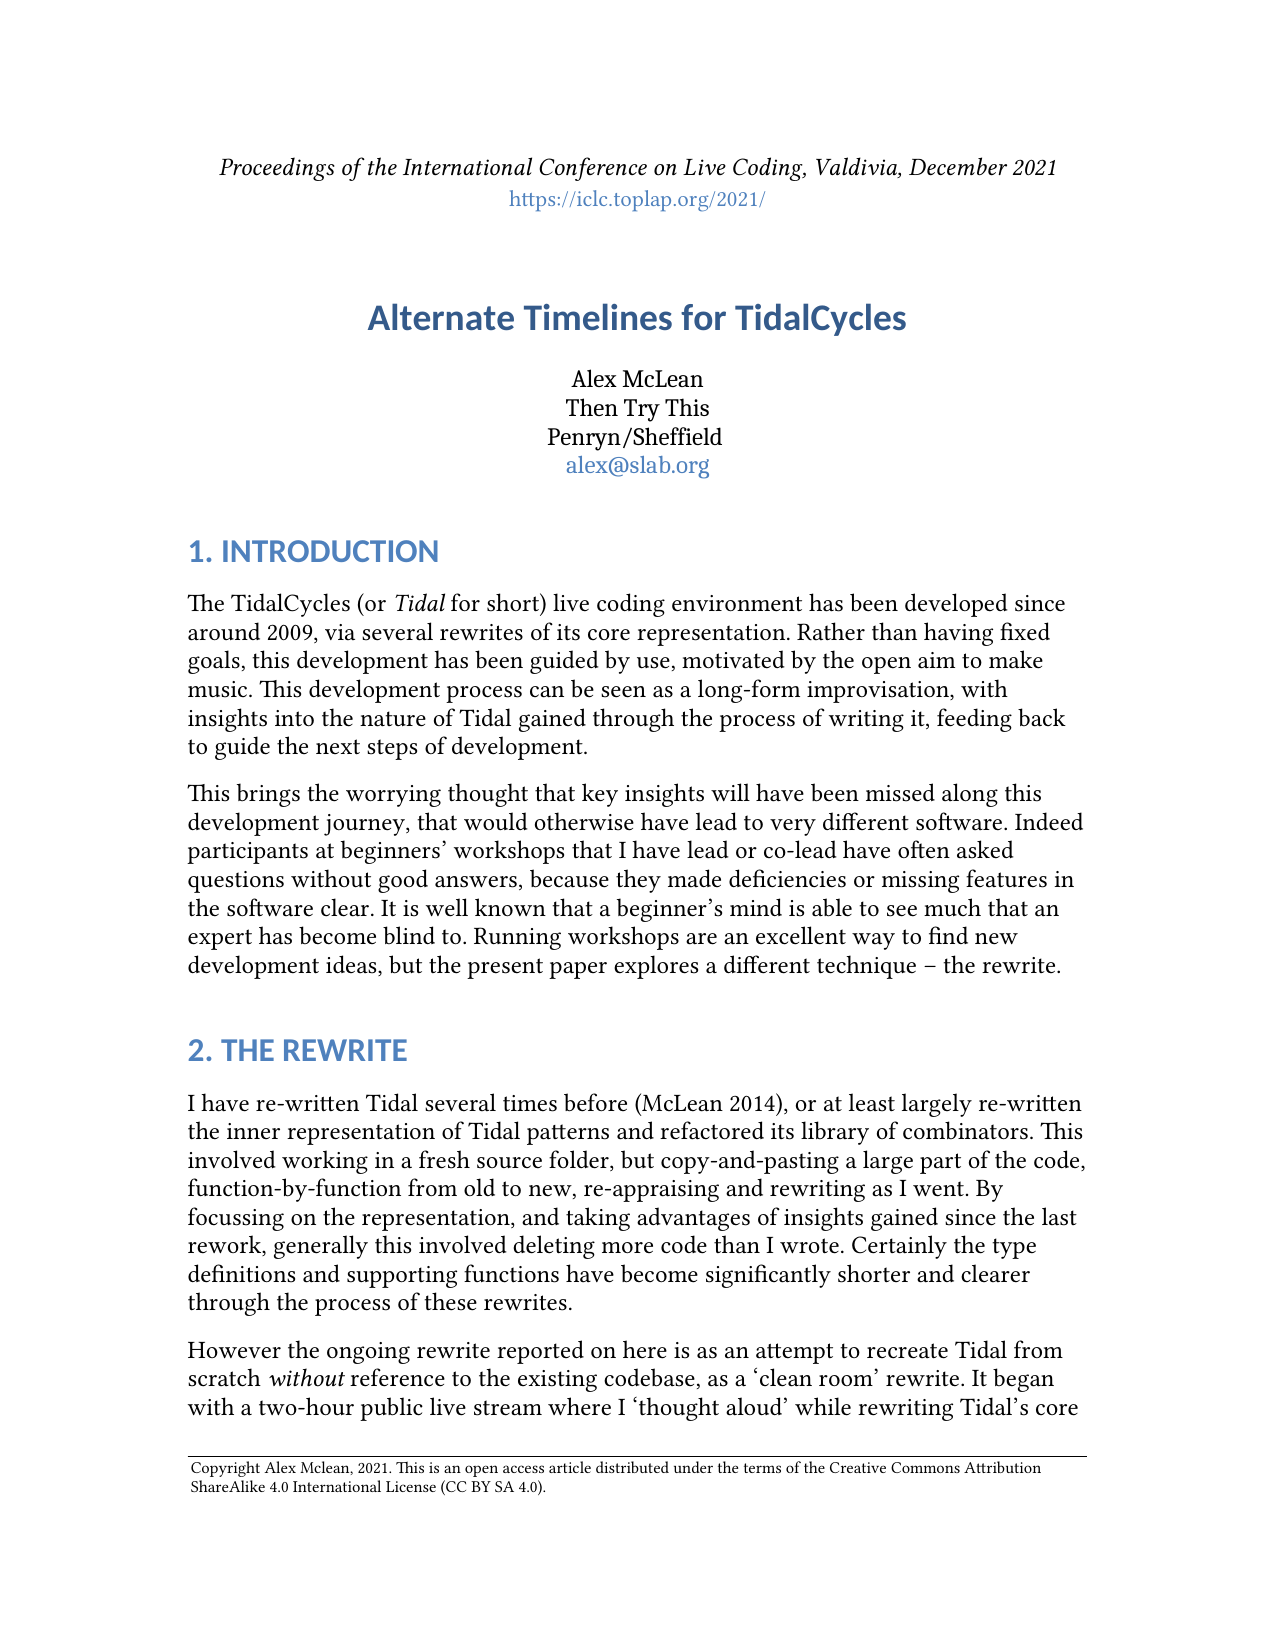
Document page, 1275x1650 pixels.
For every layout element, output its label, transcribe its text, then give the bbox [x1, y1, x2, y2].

text This brings the worrying thought that key insights will have been missed along this development journey, that would otherwise have lead to very different software. Indeed participants at beginners’ workshops that I have lead or co-lead have often asked questions without good answers, because they made deficiencies or missing features in the software clear. It is well known that a beginner’s mind is able to see much that an expert has become blind to. Running workshops are an excellent way to find new development ideas, but the present paper explores a different technique – the rewrite. [187, 779, 1087, 979]
text The TidalCycles (or Tidal for short) live coding environment has been developed since around 2009, via several rewrites of its core representation. Rather than having fixed goals, this development has been guided by use, motivated by the open aim to make music. This development process can be seen as a long-form improvisation, with insights into the nature of Tidal gained through the process of writing it, feeding back to guide the next steps of development. [187, 589, 1087, 761]
subtitle 1. INTRODUCTION [187, 530, 1087, 571]
text However the ongoing rewrite reported on here is as an attempt to recreate Tidal from scratch without reference to the existing codebase, as a ‘clean room’ rewrite. It began with a two-hour public live stream where I ‘thought aloud’ while rewriting Tidal’s core [187, 1336, 1087, 1421]
subtitle 2. THE REWRITE [187, 1029, 1087, 1070]
text I have re-written Tidal several times before (McLean 2014), or at least largely re-written the inner representation of Tidal patterns and refactored its library of combinators. This involved working in a fresh source folder, but copy-and-pasting a large part of the code, function-by-function from old to new, re-appraising and rewriting as I went. By focussing on the representation, and taking advantages of insights gained since the last rework, generally this involved deleting more code than I wrote. Certainly the type definitions and supporting functions have become significantly shorter and clearer through the process of these rewrites. [187, 1089, 1087, 1317]
text Alex McLean Then Try This Penryn/Sheffield alex@slab.org [187, 365, 1087, 480]
title Alternate Timelines for TidalCycles [187, 294, 1087, 340]
